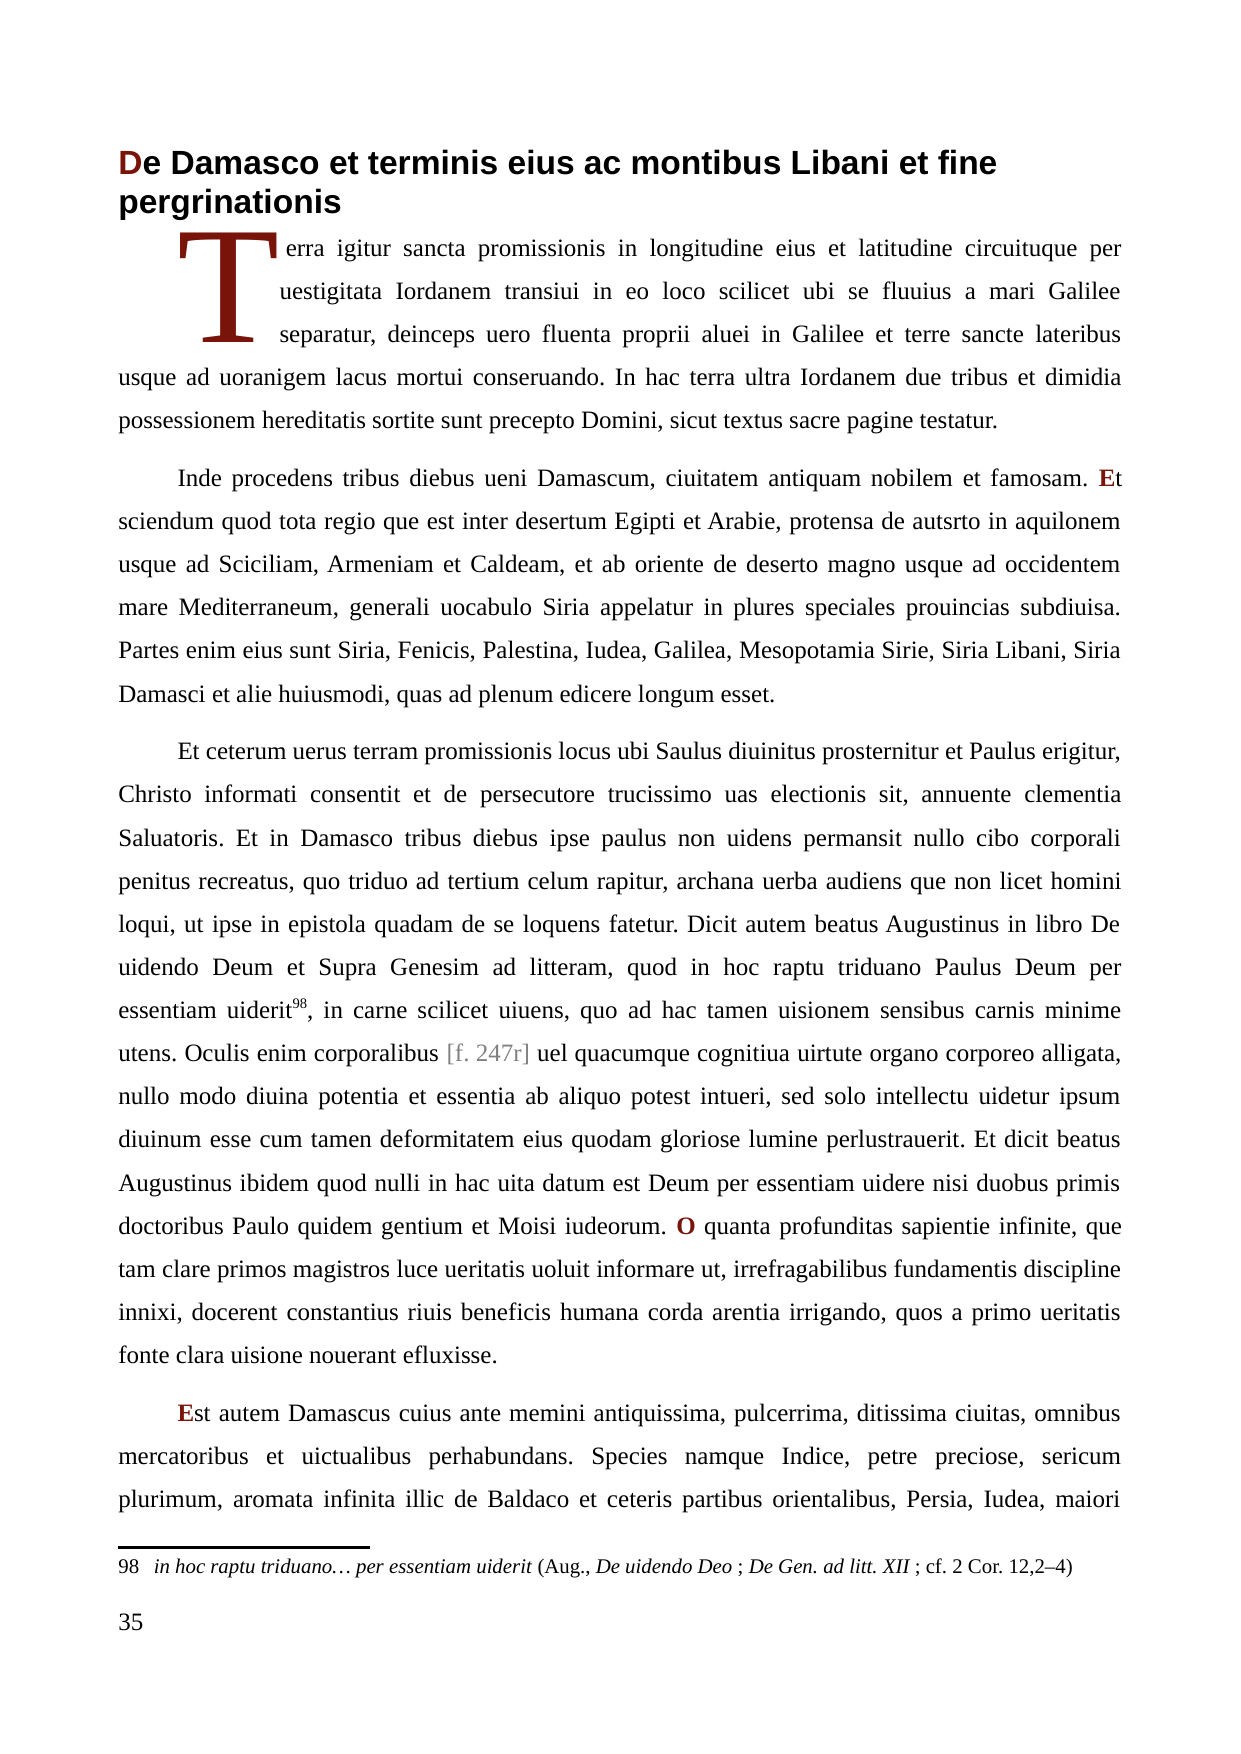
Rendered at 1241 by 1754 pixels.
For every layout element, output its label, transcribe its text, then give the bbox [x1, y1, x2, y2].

text Et ceterum uerus terram promissionis locus ubi Saulus diuinitus prosternitur et Paulus erigitur, Christo informati consentit et de persecutore trucissimo uas electionis sit, annuente clementia Saluatoris. Et in Damasco tribus diebus ipse paulus non uidens permansit nullo cibo corporali penitus recreatus, quo triduo ad tertium celum rapitur, archana uerba audiens que non licet homini loqui, ut ipse in epistola quadam de se loquens fatetur. Dicit autem beatus Augustinus in libro De uidendo Deum et Supra Genesim ad litteram, quod in hoc raptu triduano Paulus Deum per essentiam uiderit, in carne scilicet uiuens, quo ad hac tamen uisionem sensibus carnis minime utens. Oculis enim corporalibus [f. 247r] uel quacumque cognitiua uirtute organo corporeo alligata, nullo modo diuina potentia et essentia ab aliquo potest intueri, sed solo intellectu uidetur ipsum diuinum esse cum tamen deformitatem eius quodam gloriose lumine perlustrauerit. Et dicit beatus Augustinus ibidem quod nulli in hac uita datum est Deum per essentiam uidere nisi duobus primis doctoribus Paulo quidem gentium et Moisi iudeorum. O quanta profunditas sapientie infinite, que tam clare primos magistros luce ueritatis uoluit informare ut, irrefragabilibus fundamentis discipline innixi, docerent constantius riuis beneficis humana corda arentia irrigando, quos a primo ueritatis fonte clara uisione nouerant efluxisse. [118, 736, 1122, 1369]
text Est autem Damascus cuius ante memini antiquissima, pulcerrima, ditissima ciuitas, omnibus mercatoribus et uictualibus perhabundans. Species namque Indice, petre preciose, sericum plurimum, aromata infinita illic de Baldaco et ceteris partibus orientalibus, Persia, Iudea, maiori [118, 1398, 1122, 1513]
text in hoc raptu triduano… per essentiam uiderit (Aug., De uidendo Deo ; De Gen. ad litt. XII ; cf. 2 Cor. 12,2–4) [118, 1553, 1122, 1578]
text Inde procedens tribus diebus ueni Damascum, ciuitatem antiquam nobilem et famosam. Et sciendum quod tota regio que est inter desertum Egipti et Arabie, protensa de autsrto in aquilonem usque ad Sciciliam, Armeniam et Caldeam, et ab oriente de deserto magno usque ad occidentem mare Mediterraneum, generali uocabulo Siria appelatur in plures speciales prouincias subdiuisa. Partes enim eius sunt Siria, Fenicis, Palestina, Iudea, Galilea, Mesopotamia Sirie, Siria Libani, Siria Damasci et alie huiusmodi, quas ad plenum edicere longum esset. [118, 463, 1122, 707]
subtitle Terra igitur sancta promissionis in longitudine eius et latitudine circuituque per uestigitata Iordanem transiui in eo loco scilicet ubi se fluuius a mari Galilee separatur, deinceps uero fluenta proprii aluei in Galilee et terre sancte lateribus usque ad uoranigem lacus mortui conseruando. In hac terra ultra Iordanem due tribus et dimidia possessionem hereditatis sortite sunt precepto Domini, sicut textus sacre pagine testatur. [118, 233, 1122, 434]
text De Damasco et terminis eius ac montibus Libani et fine pergrinationis [118, 143, 1122, 220]
